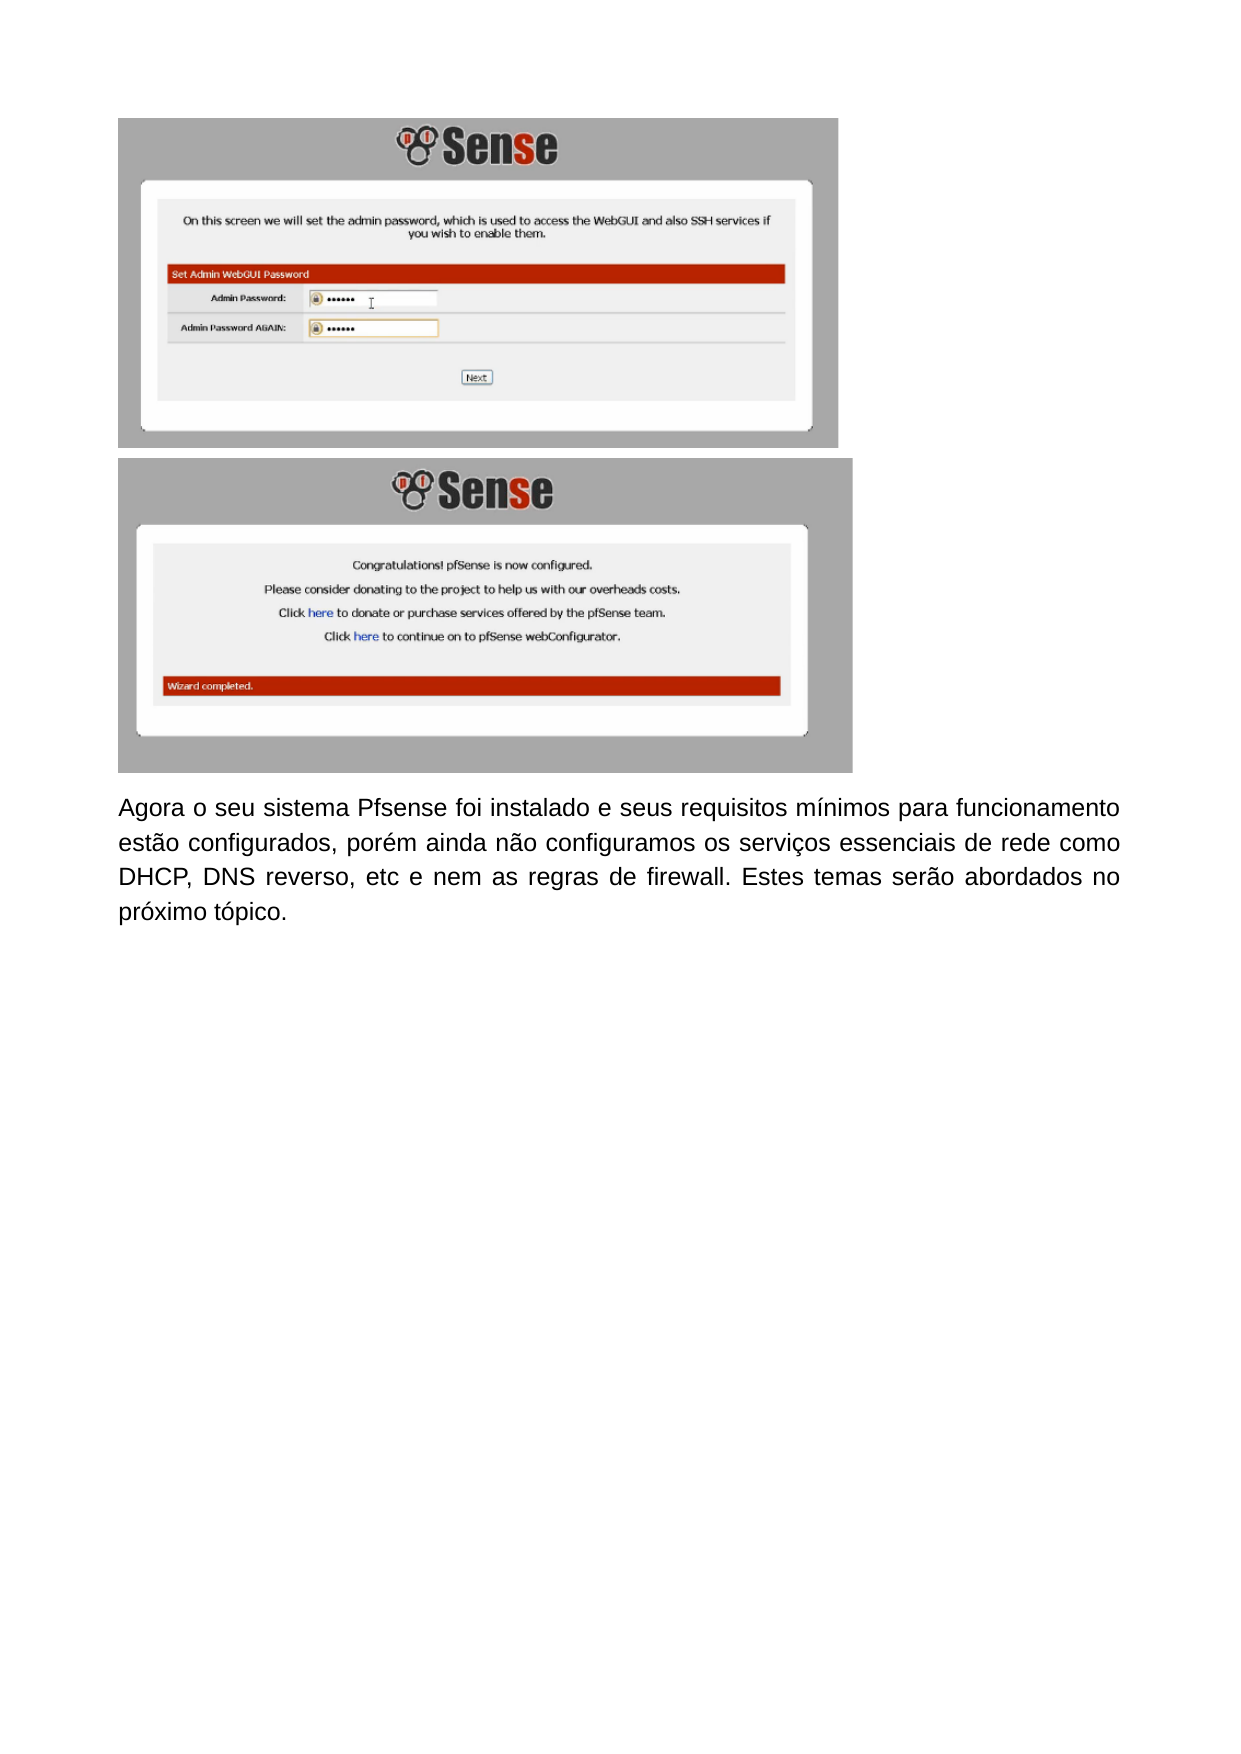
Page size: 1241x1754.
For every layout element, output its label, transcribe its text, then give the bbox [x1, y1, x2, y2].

picture [118, 458, 853, 773]
picture [118, 118, 839, 448]
text Agora o seu sistema Pfsense foi instalado e seus requisitos mínimos para funcionamento estão configurados, porém ainda não configuramos os serviços essenciais de rede como DHCP, DNS reverso, etc e nem as regras de firewall. Estes temas serão abordados no próximo tópico. [118, 793, 1122, 925]
